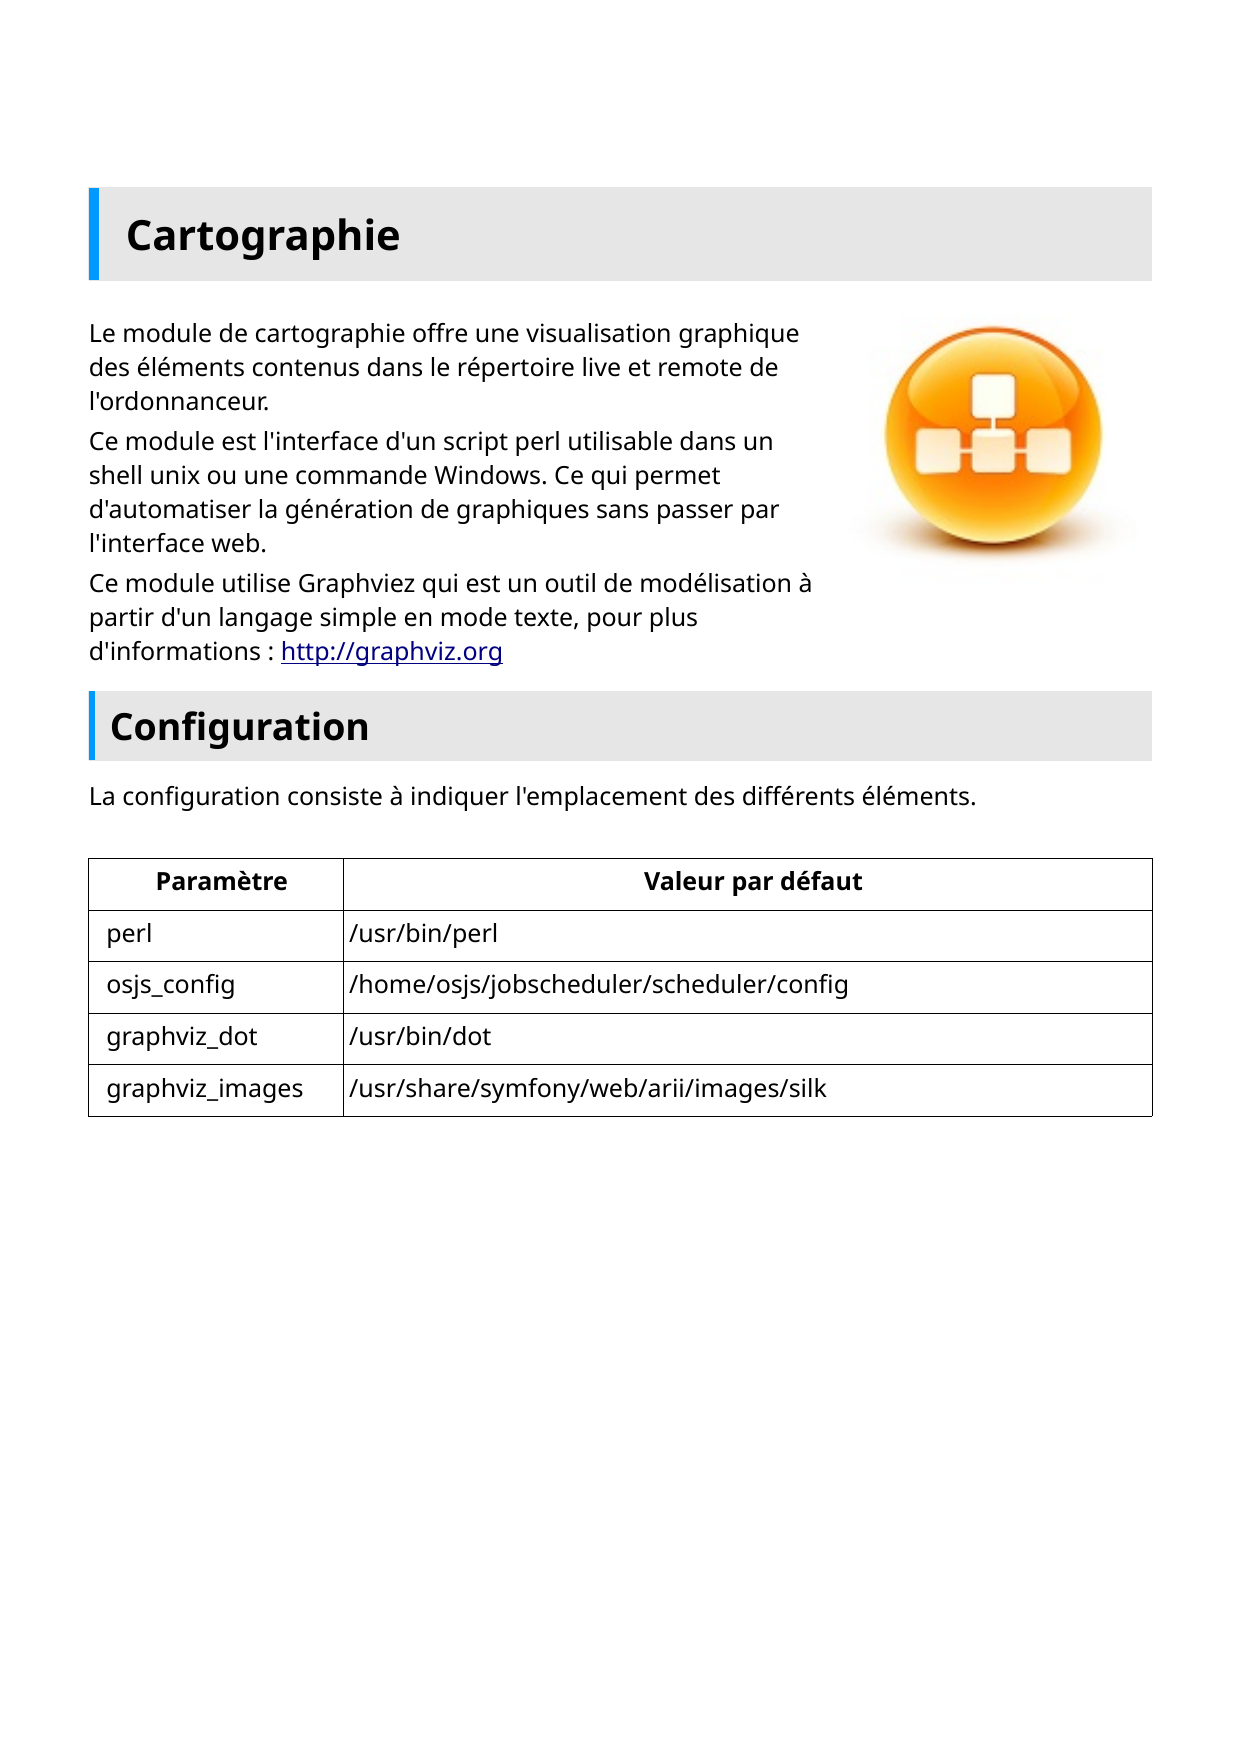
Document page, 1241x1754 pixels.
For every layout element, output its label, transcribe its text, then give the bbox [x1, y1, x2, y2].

table_cell /usr/bin/perl [344, 911, 1152, 961]
table_cell /usr/bin/dot [344, 1014, 1152, 1064]
table_cell perl [89, 911, 343, 961]
table_cell graphviz_images [89, 1065, 343, 1116]
subtitle Cartographie [99, 189, 1151, 280]
table_header Valeur par défaut [344, 859, 1152, 910]
table_header Paramètre [89, 859, 343, 910]
table_cell osjs_config [89, 962, 343, 1013]
text La configuration consiste à indiquer l'emplacement des différents éléments. [88, 778, 1152, 812]
subtitle Configuration [95, 692, 1151, 760]
text Ce module est l'interface d'un script perl utilisable dans un shell unix ou une commande Windows. Ce qui permet d'automatiser la génération de graphiques sans passer par l'interface web. [88, 423, 837, 560]
table_cell /usr/share/symfony/web/arii/images/silk [344, 1065, 1152, 1116]
text Ce module utilise Graphviez qui est un outil de modélisation à partir d'un langage simple en mode texte, pour plus d'informations : http://graphviz.org [88, 566, 1152, 668]
text Le module de cartographie offre une visualisation graphique des éléments contenus dans le répertoire live et remote de l'ordonnanceur. [88, 315, 837, 417]
table_cell /home/osjs/jobscheduler/scheduler/config [344, 962, 1152, 1013]
table_cell graphviz_dot [89, 1014, 343, 1064]
picture [837, 283, 1150, 596]
